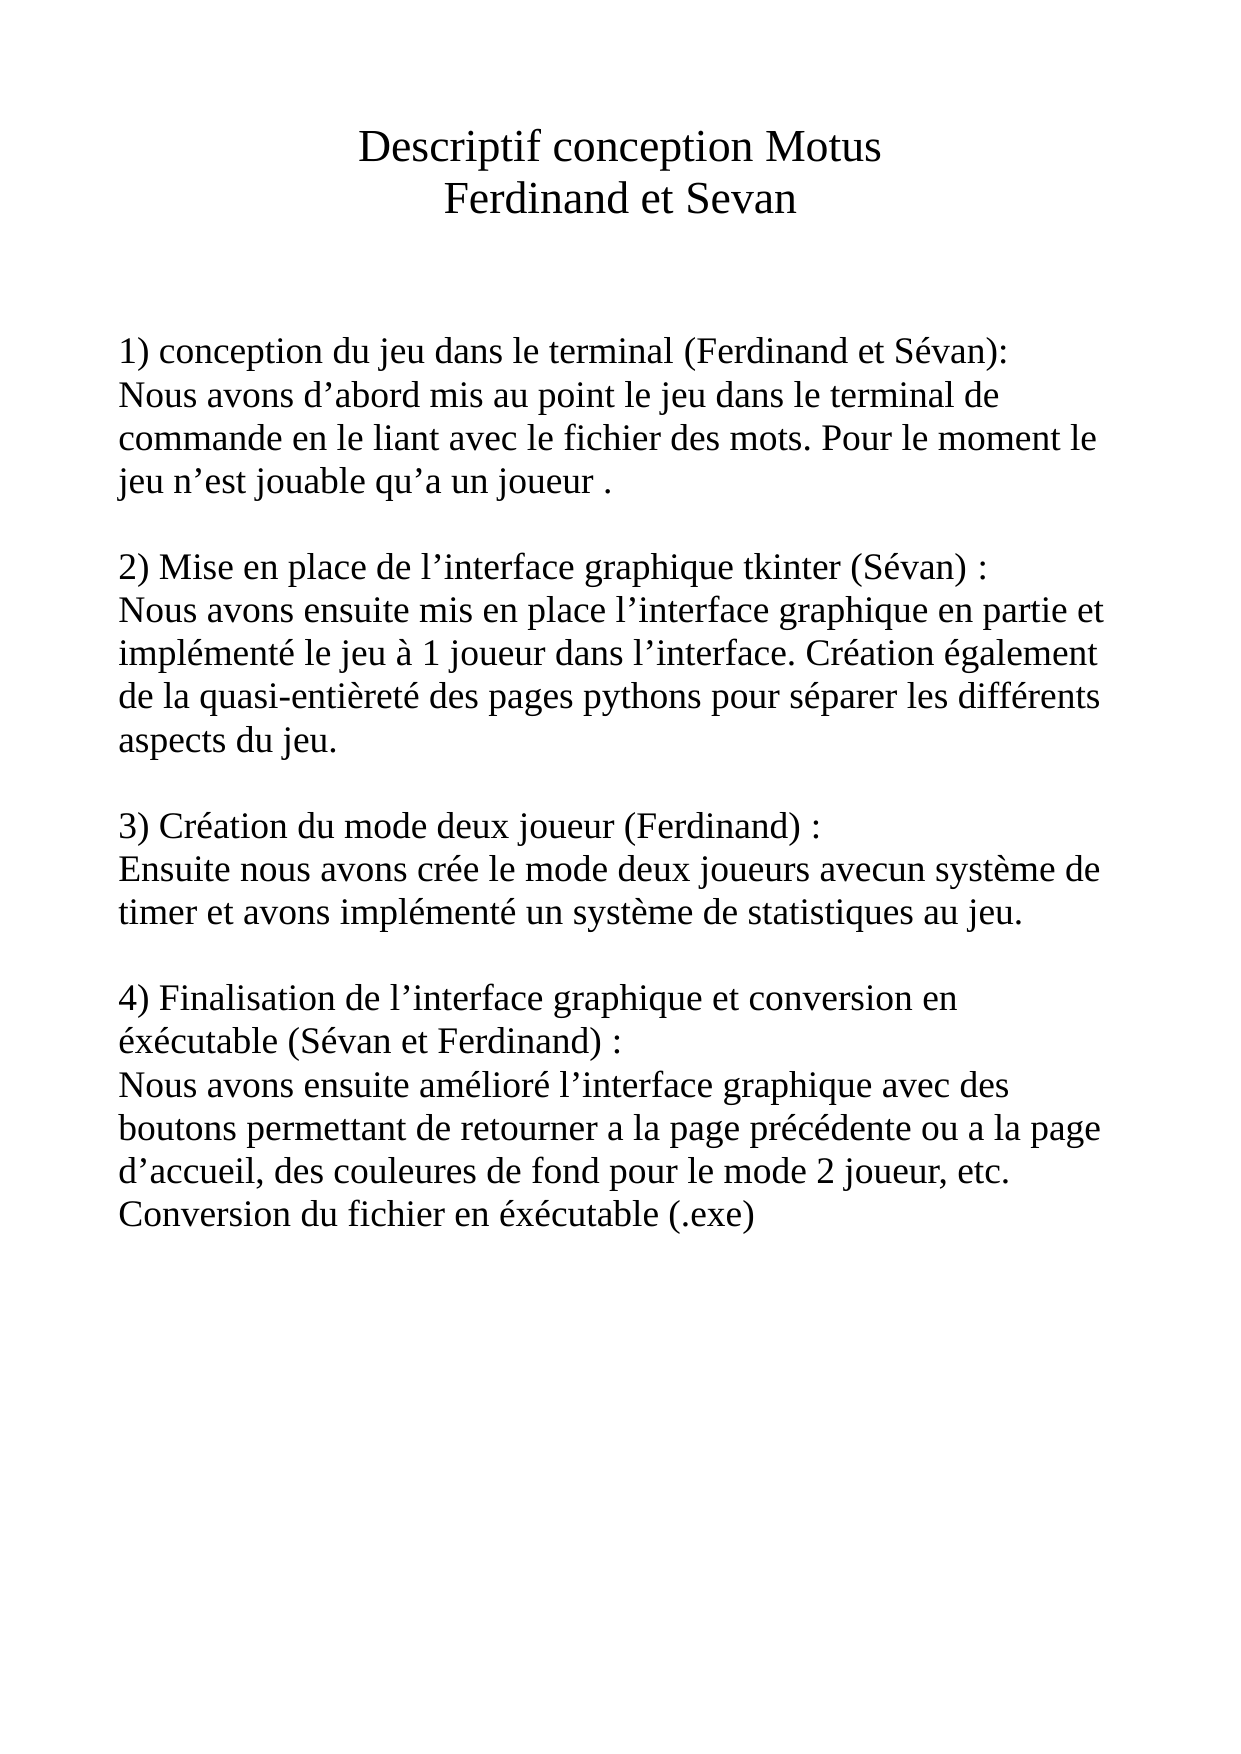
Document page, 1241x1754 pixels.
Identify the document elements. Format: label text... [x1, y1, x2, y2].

text 2) Mise en place de l’interface graphique tkinter (Sévan) : [118, 544, 1122, 588]
text Conversion du fichier en éxécutable (.exe) [118, 1191, 1122, 1234]
text 3) Création du mode deux joueur (Ferdinand) : [118, 803, 1122, 846]
text 1) conception du jeu dans le terminal (Ferdinand et Sévan): [118, 329, 1122, 372]
text Nous avons ensuite mis en place l’interface graphique en partie et implémenté le jeu à 1 joueur dans l’interface. Création également de la quasi-entièreté des pages pythons pour séparer les différents aspects du jeu. [118, 588, 1122, 760]
text Ensuite nous avons crée le mode deux joueurs avecun système de timer et avons implémenté un système de statistiques au jeu. [118, 846, 1122, 933]
text 4) Finalisation de l’interface graphique et conversion en éxécutable (Sévan et Ferdinand) : [118, 976, 1122, 1062]
text Nous avons ensuite amélioré l’interface graphique avec des boutons permettant de retourner a la page précédente ou a la page d’accueil, des couleures de fond pour le mode 2 joueur, etc. [118, 1062, 1122, 1191]
text Ferdinand et Sevan [118, 171, 1122, 223]
text Nous avons d’abord mis au point le jeu dans le terminal de commande en le liant avec le fichier des mots. Pour le moment le jeu n’est jouable qu’a un joueur . [118, 372, 1122, 501]
text Descriptif conception Motus [118, 118, 1122, 171]
